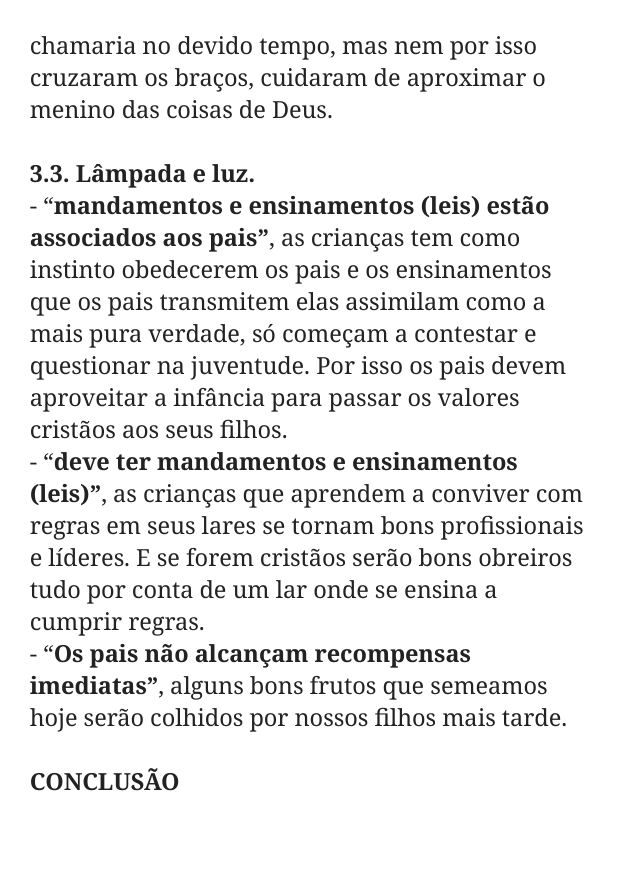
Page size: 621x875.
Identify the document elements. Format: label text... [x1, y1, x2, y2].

text CONCLUSÃO [29, 765, 591, 797]
text chamaria no devido tempo, mas nem por isso cruzaram os braços, cuidaram de aproximar o menino das coisas de Deus. [29, 29, 591, 125]
text - “Os pais não alcançam recompensas imediatas”, alguns bons frutos que semeamos hoje serão colhidos por nossos filhos mais tarde. [29, 637, 591, 733]
text - “mandamentos e ensinamentos (leis) estão associados aos pais”, as crianças tem como instinto obedecerem os pais e os ensinamentos que os pais transmitem elas assimilam como a mais pura verdade, só começam a contestar e questionar na juventude. Por isso os pais devem aproveitar a infância para passar os valores cristãos aos seus filhos. [29, 189, 591, 445]
text 3.3. Lâmpada e luz. [29, 157, 591, 189]
text - “deve ter mandamentos e ensinamentos (leis)”, as crianças que aprendem a conviver com regras em seus lares se tornam bons profissionais e líderes. E se forem cristãos serão bons obreiros tudo por conta de um lar onde se ensina a cumprir regras. [29, 445, 591, 637]
